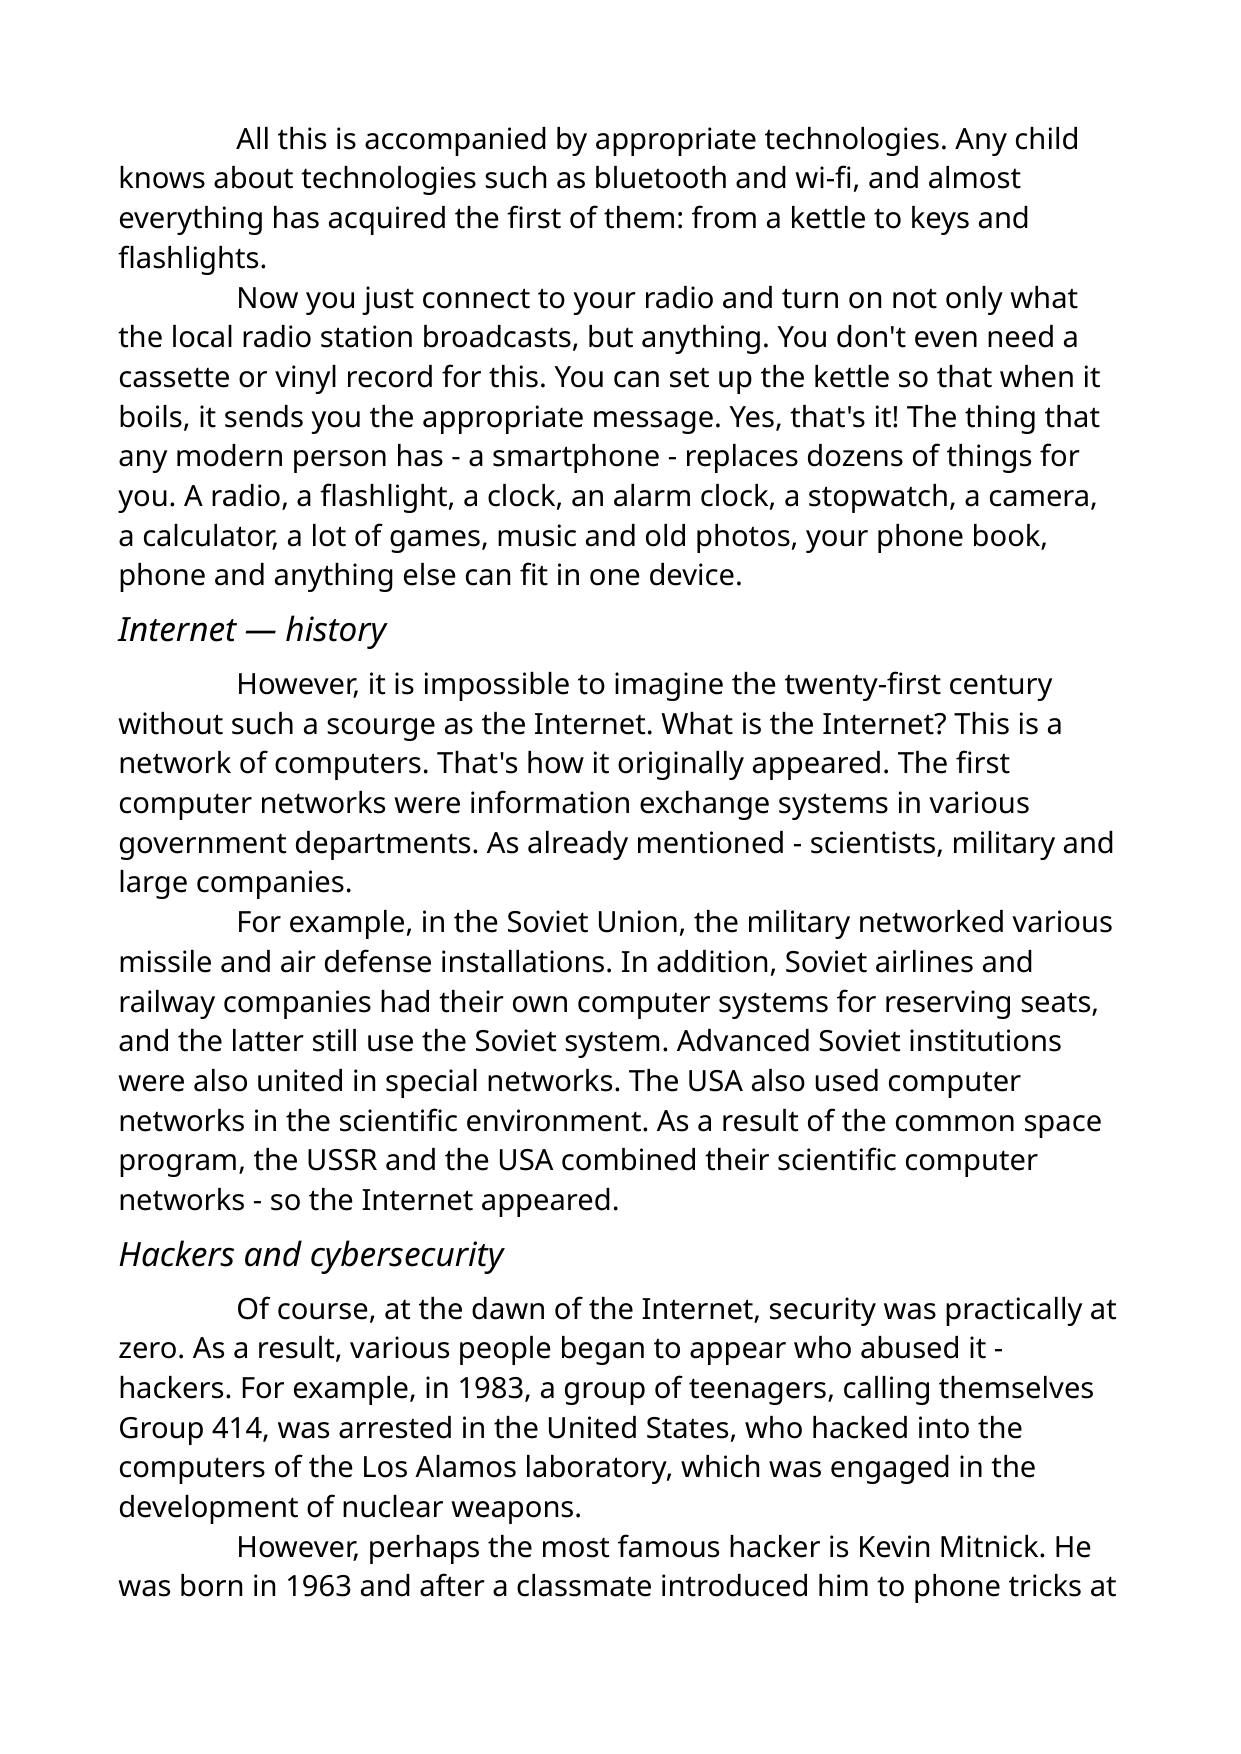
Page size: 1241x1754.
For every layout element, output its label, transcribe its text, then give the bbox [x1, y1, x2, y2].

text For example, in the Soviet Union, the military networked various missile and air defense installations. In addition, Soviet airlines and railway companies had their own computer systems for reserving seats, and the latter still use the Soviet system. Advanced Soviet institutions were also united in special networks. The USA also used computer networks in the scientific environment. As a result of the common space program, the USSR and the USA combined their scientific computer networks - so the Internet appeared. [118, 901, 1122, 1219]
text All this is accompanied by appropriate technologies. Any child knows about technologies such as bluetooth and wi-fi, and almost everything has acquired the first of them: from a kettle to keys and flashlights. [118, 118, 1122, 277]
text However, it is impossible to imagine the twenty-first century without such a scourge as the Internet. What is the Internet? This is a network of computers. That's how it originally appeared. The first computer networks were information exchange systems in various government departments. As already mentioned - scientists, military and large companies. [118, 663, 1122, 901]
text Of course, at the dawn of the Internet, security was practically at zero. As a result, various people began to appear who abused it - hackers. For example, in 1983, a group of teenagers, calling themselves Group 414, was arrested in the United States, who hacked into the computers of the Los Alamos laboratory, which was engaged in the development of nuclear weapons. [118, 1288, 1122, 1526]
text Internet — history [118, 606, 1122, 652]
text Now you just connect to your radio and turn on not only what the local radio station broadcasts, but anything. You don't even need a cassette or vinyl record for this. You can set up the kettle so that when it boils, it sends you the appropriate message. Yes, that's it! The thing that any modern person has - a smartphone - replaces dozens of things for you. A radio, a flashlight, a clock, an alarm clock, a stopwatch, a camera, a calculator, a lot of games, music and old photos, your phone book, phone and anything else can fit in one device. [118, 277, 1122, 594]
text However, perhaps the most famous hacker is Kevin Mitnick. He was born in 1963 and after a classmate introduced him to phone tricks at [118, 1526, 1122, 1605]
text Hackers and cybersecurity [118, 1231, 1122, 1276]
